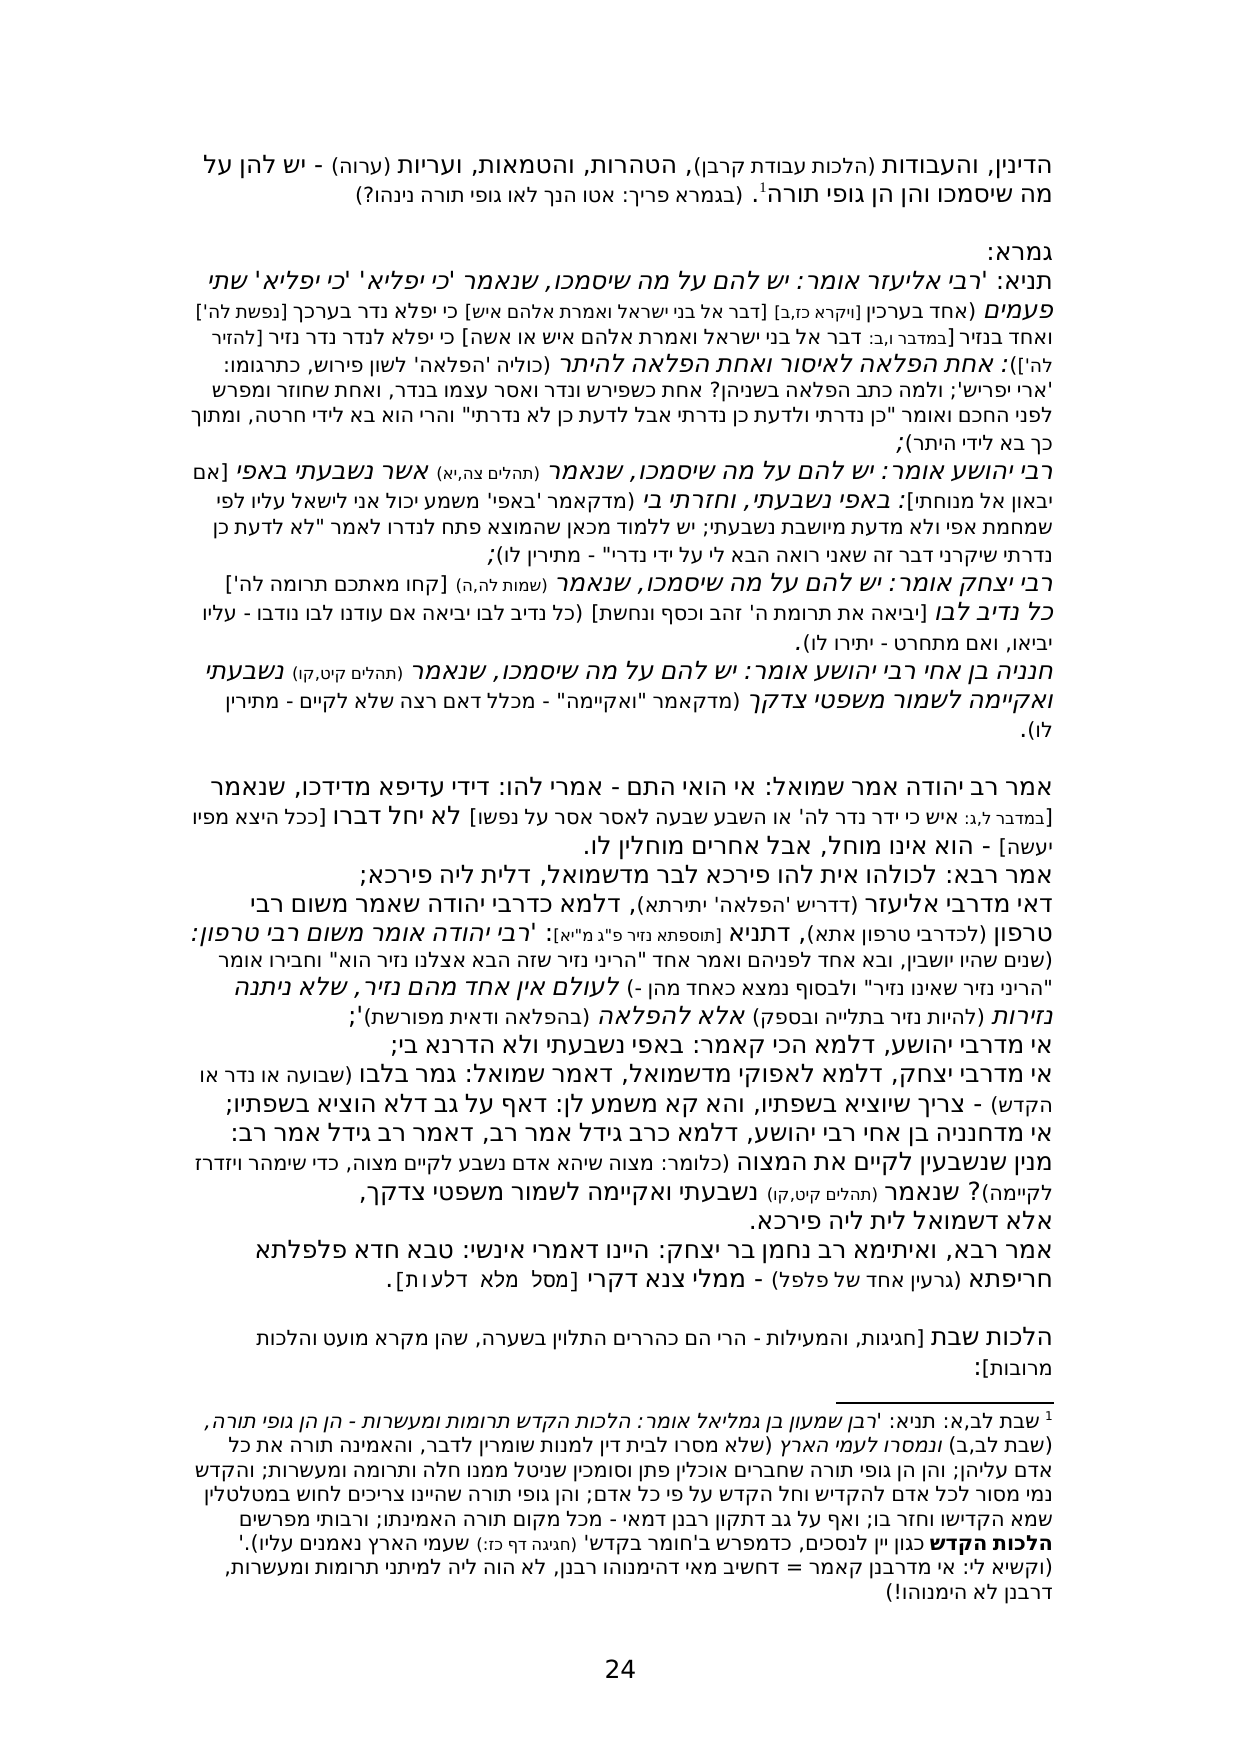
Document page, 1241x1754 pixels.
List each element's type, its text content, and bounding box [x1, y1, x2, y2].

text דאי מדרבי אליעזר (דדריש 'הפלאה' יתירתא), דלמא כדרבי יהודה שאמר משום רבי טרפון (לכדרבי טרפון אתא), דתניא [תוספתא נזיר פ"ג מ"יא]: 'רבי יהודה אומר משום רבי טרפון: (שנים שהיו יושבין, ובא אחד לפניהם ואמר אחד "הריני נזיר שזה הבא אצלנו נזיר הוא" וחבירו אומר "הריני נזיר שאינו נזיר" ולבסוף נמצא כאחד מהן -) לעולם אין אחד מהם נזיר, שלא ניתנה נזירות (להיות נזיר בתלייה ובספק) אלא להפלאה (בהפלאה ודאית מפורשת)'; [187, 889, 1053, 1031]
text אי מדרבי יהושע, דלמא הכי קאמר: באפי נשבעתי ולא הדרנא בי; [187, 1031, 1053, 1060]
text הלכות שבת [חגיגות, והמעילות - הרי הם כהררים התלוין בשערה, שהן מקרא מועט והלכות מרובות]: [187, 1322, 1053, 1381]
text אלא דשמואל לית ליה פירכא. [187, 1206, 1053, 1235]
text רבי יצחק אומר: יש להם על מה שיסמכו, שנאמר (שמות לה,ה) [קחו מאתכם תרומה לה'] כל נדיב לבו [יביאה את תרומת ה' זהב וכסף ונחשת] (כל נדיב לבו יביאה אם עודנו לבו נודבו - עליו יביאו, ואם מתחרט - יתירו לו). [187, 568, 1053, 656]
text אי מדרבי יצחק, דלמא לאפוקי מדשמואל, דאמר שמואל: גמר בלבו (שבועה או נדר או הקדש) - צריך שיוציא בשפתיו, והא קא משמע לן: דאף על גב דלא הוציא בשפתיו; [187, 1060, 1053, 1118]
text גמרא: [187, 237, 1053, 266]
text אמר רבא, ואיתימא רב נחמן בר יצחק: היינו דאמרי אינשי: טבא חדא פלפלתא חריפתא (גרעין אחד של פלפל) - ממלי צנא דקרי [מסל מלא דלעות]. [187, 1235, 1053, 1294]
text חנניה בן אחי רבי יהושע אומר: יש להם על מה שיסמכו, שנאמר (תהלים קיט,קו) נשבעתי ואקיימה לשמור משפטי צדקך (מדקאמר "ואקיימה" - מכלל דאם רצה שלא לקיים - מתירין לו). [187, 656, 1053, 743]
text אי מדחנניה בן אחי רבי יהושע, דלמא כרב גידל אמר רב, דאמר רב גידל אמר רב: מנין שנשבעין לקיים את המצוה (כלומר: מצוה שיהא אדם נשבע לקיים מצוה, כדי שימהר ויזדרז לקיימה)? שנאמר (תהלים קיט,קו) נשבעתי ואקיימה לשמור משפטי צדקך, [187, 1118, 1053, 1206]
text הדינין, והעבודות (הלכות עבודת קרבן), הטהרות, והטמאות, ועריות (ערוה) - יש להן על מה שיסמכו והן הן גופי תורה. (בגמרא פריך: אטו הנך לאו גופי תורה נינהו?) [187, 150, 1053, 208]
text אמר רב יהודה אמר שמואל: אי הואי התם - אמרי להו: דידי עדיפא מדידכו, שנאמר [במדבר ל,ג: איש כי ידר נדר לה' או השבע שבעה לאסר אסר על נפשו] לא יחל דברו [ככל היצא מפיו יעשה] - הוא אינו מוחל, אבל אחרים מוחלין לו. [187, 772, 1053, 860]
text אמר רבא: לכולהו אית להו פירכא לבר מדשמואל, דלית ליה פירכא; [187, 860, 1053, 889]
text רבי יהושע אומר: יש להם על מה שיסמכו, שנאמר (תהלים צה,יא) אשר נשבעתי באפי [אם יבאון אל מנוחתי]: באפי נשבעתי, וחזרתי בי (מדקאמר 'באפי' משמע יכול אני לישאל עליו לפי שמחמת אפי ולא מדעת מיושבת נשבעתי; יש ללמוד מכאן שהמוצא פתח לנדרו לאמר "לא לדעת כן נדרתי שיקרני דבר זה שאני רואה הבא לי על ידי נדרי" - מתירין לו); [187, 456, 1053, 568]
text תניא: 'רבי אליעזר אומר: יש להם על מה שיסמכו, שנאמר 'כי יפליא' 'כי יפליא' שתי פעמים (אחד בערכין [ויקרא כז,ב] [דבר אל בני ישראל ואמרת אלהם איש] כי יפלא נדר בערכך [נפשת לה'] ואחד בנזיר [במדבר ו,ב: דבר אל בני ישראל ואמרת אלהם איש או אשה] כי יפלא לנדר נדר נזיר [להזיר לה']): אחת הפלאה לאיסור ואחת הפלאה להיתר (כוליה 'הפלאה' לשון פירוש, כתרגומו: 'ארי יפריש'; ולמה כתב הפלאה בשניהן? אחת כשפירש ונדר ואסר עצמו בנדר, ואחת שחוזר ומפרש לפני החכם ואומר "כן נדרתי ולדעת כן נדרתי אבל לדעת כן לא נדרתי" והרי הוא בא לידי חרטה, ומתוך כך בא לידי היתר); [187, 266, 1053, 456]
text שבת לב,א: תניא: 'רבן שמעון בן גמליאל אומר: הלכות הקדש תרומות ומעשרות - הן הן גופי תורה, (שבת לב,ב) ונמסרו לעמי הארץ (שלא מסרו לבית דין למנות שומרין לדבר, והאמינה תורה את כל אדם עליהן; והן הן גופי תורה שחברים אוכלין פתן וסומכין שניטל ממנו חלה ותרומה ומעשרות; והקדש נמי מסור לכל אדם להקדיש וחל הקדש על פי כל אדם; והן גופי תורה שהיינו צריכים לחוש במטלטלין שמא הקדישו וחזר בו; ואף על גב דתקון רבנן דמאי - מכל מקום תורה האמינתו; ורבותי מפרשים הלכות הקדש כגון יין לנסכים, כדמפרש ב'חומר בקדש' (חגיגה דף כז:) שעמי הארץ נאמנים עליו).' (וקשיא לי: אי מדרבנן קאמר = דחשיב מאי דהימנוהו רבנן, לא הוה ליה למיתני תרומות ומעשרות, דרבנן לא הימנוהו!) [187, 1409, 1053, 1604]
